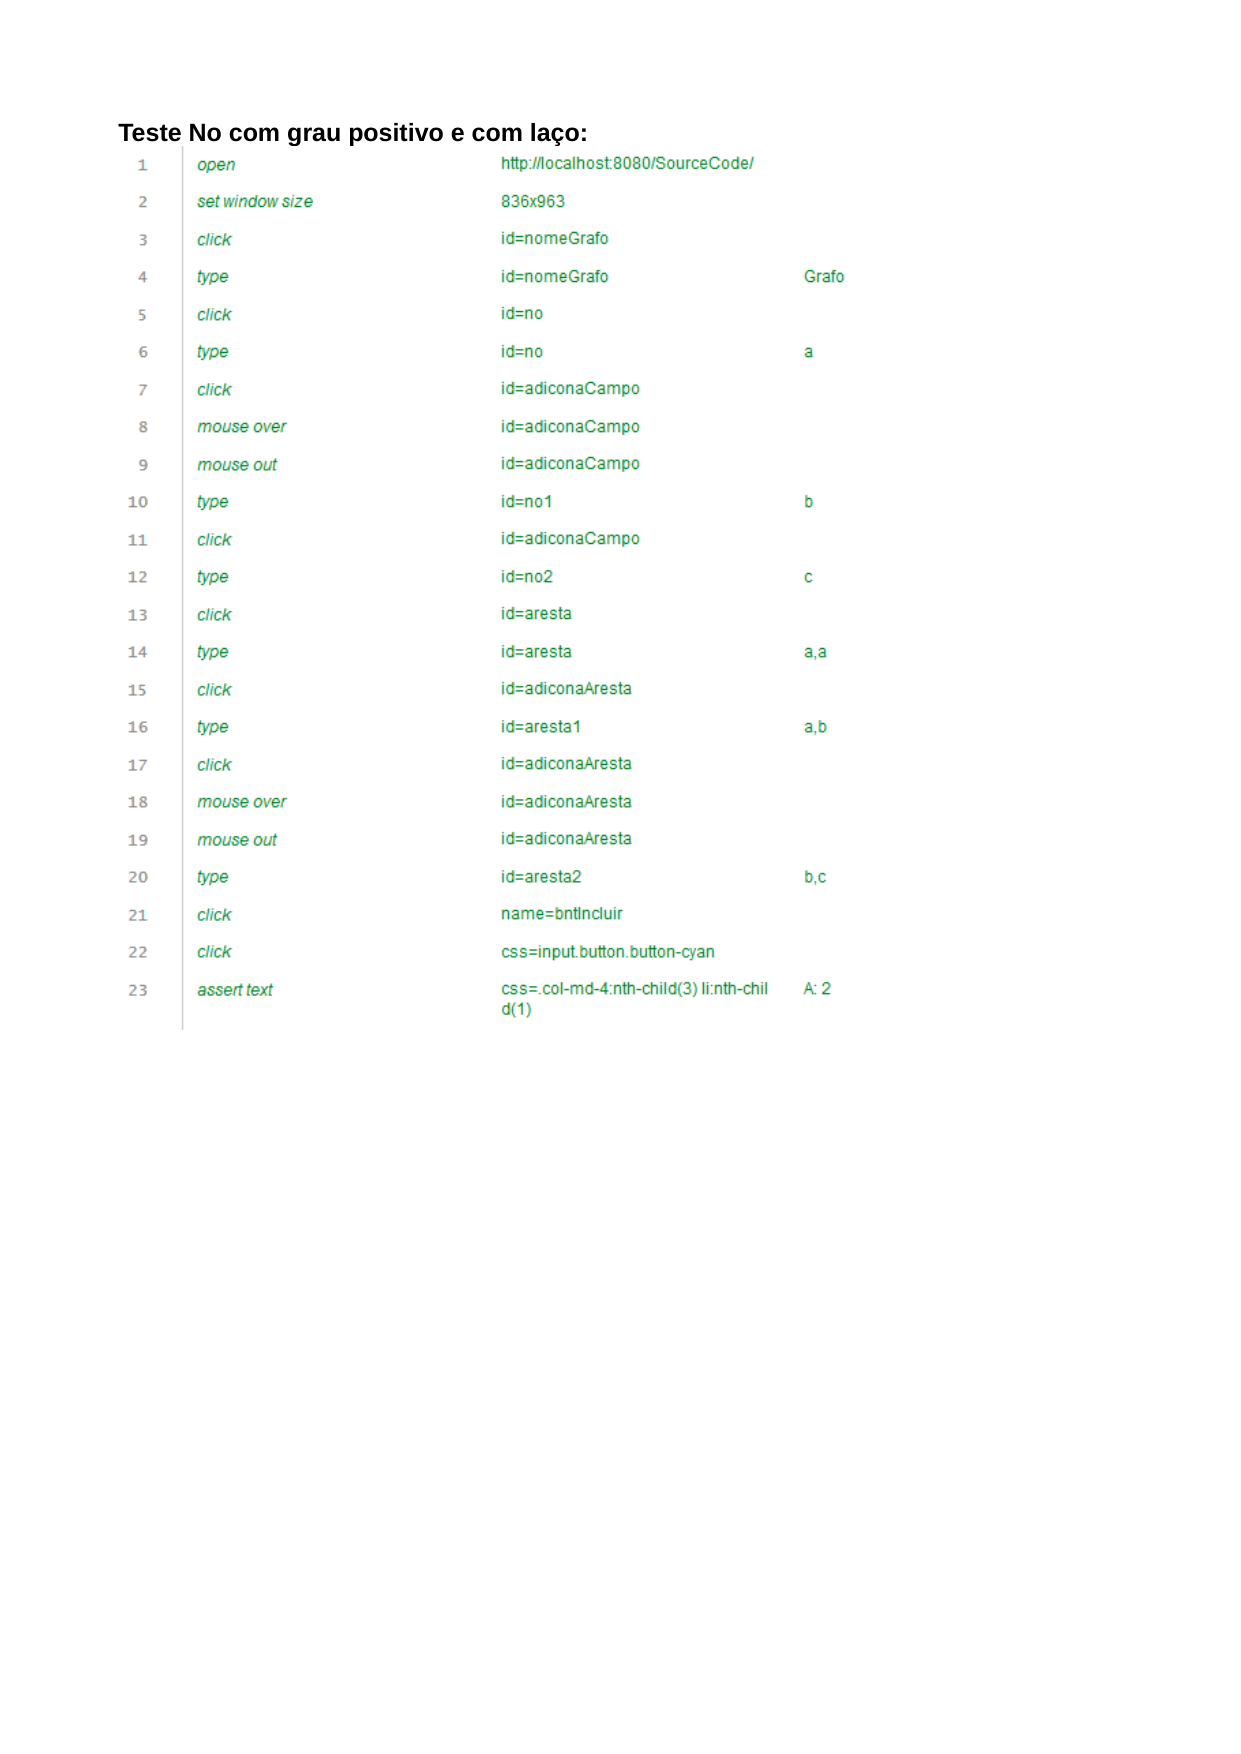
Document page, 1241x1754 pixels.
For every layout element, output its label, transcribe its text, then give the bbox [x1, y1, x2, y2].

picture [118, 146, 1123, 1030]
text Teste No com grau positivo e com laço: [118, 118, 1122, 146]
